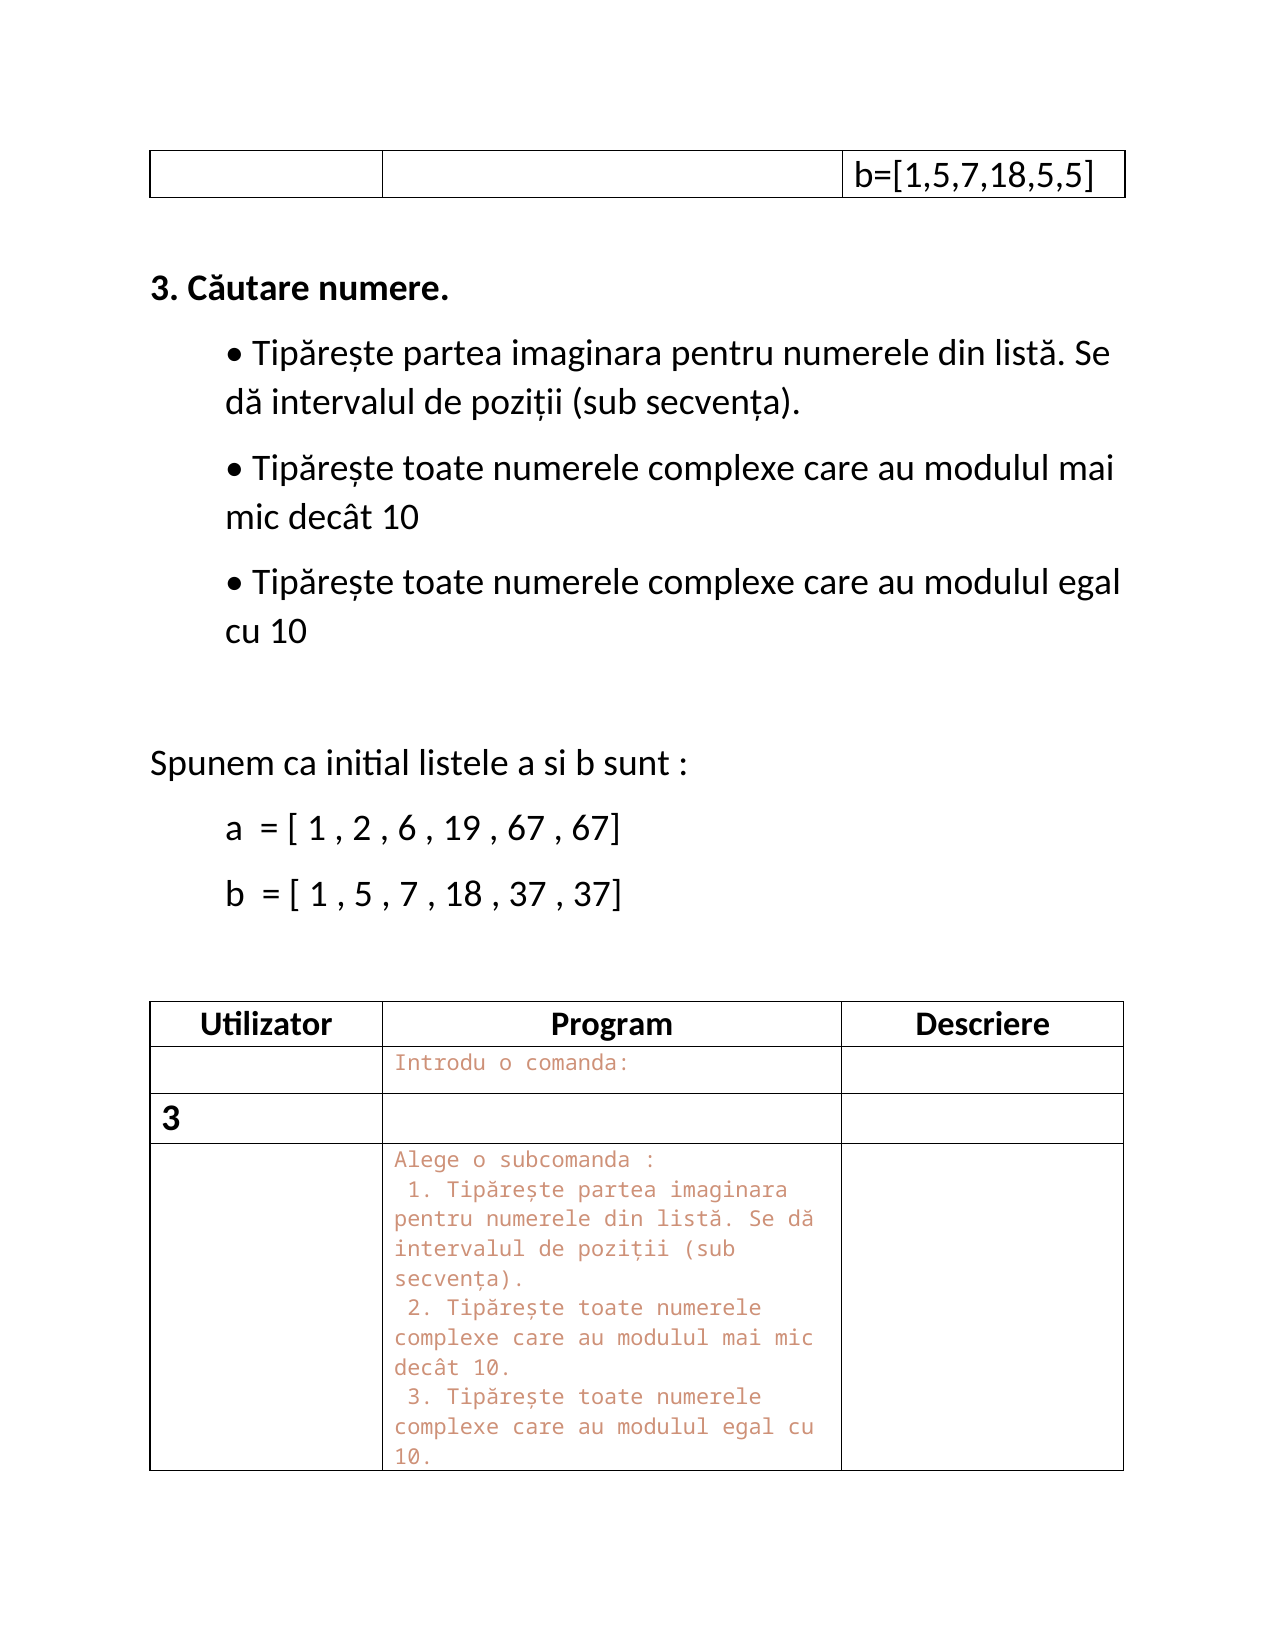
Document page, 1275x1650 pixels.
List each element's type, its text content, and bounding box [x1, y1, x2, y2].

text Spunem ca initial listele a si b sunt : [150, 738, 1125, 784]
table_cell [842, 1047, 1123, 1093]
table_cell [383, 151, 842, 197]
table_header Descriere [842, 1002, 1123, 1046]
table_cell 3 [151, 1094, 382, 1142]
table_cell [383, 1094, 841, 1142]
table_cell [151, 1047, 382, 1093]
text a = [ 1 , 2 , 6 , 19 , 67 , 67] [225, 804, 1125, 850]
table_cell [842, 1094, 1123, 1142]
table_cell Introdu o comanda: [383, 1047, 841, 1093]
table_header Utilizator [151, 1002, 382, 1046]
text • Tipărește toate numerele complexe care au modulul mai mic decât 10 [225, 444, 1125, 538]
text b = [ 1 , 5 , 7 , 18 , 37 , 37] [225, 870, 1125, 916]
table_cell [151, 151, 382, 197]
text • Tipărește toate numerele complexe care au modulul egal cu 10 [225, 558, 1125, 653]
table_cell Alege o subcomanda : 1. Tipărește partea imaginara pentru numerele din listă. Se dă intervalul de poziții (sub secvența). 2. Tipărește toate numerele complexe care au modulul mai mic decât 10. 3. Tipărește toate numerele complexe care au modulul egal cu 10. [383, 1144, 841, 1470]
table_cell [842, 1144, 1123, 1470]
table_cell [151, 1144, 382, 1470]
text 3. Căutare numere. [150, 263, 1125, 309]
text • Tipărește partea imaginara pentru numerele din listă. Se dă intervalul de poziții (sub secvența). [225, 329, 1125, 424]
table_header Program [383, 1002, 841, 1046]
table_cell b=[1,5,7,18,5,5] [843, 151, 1124, 197]
